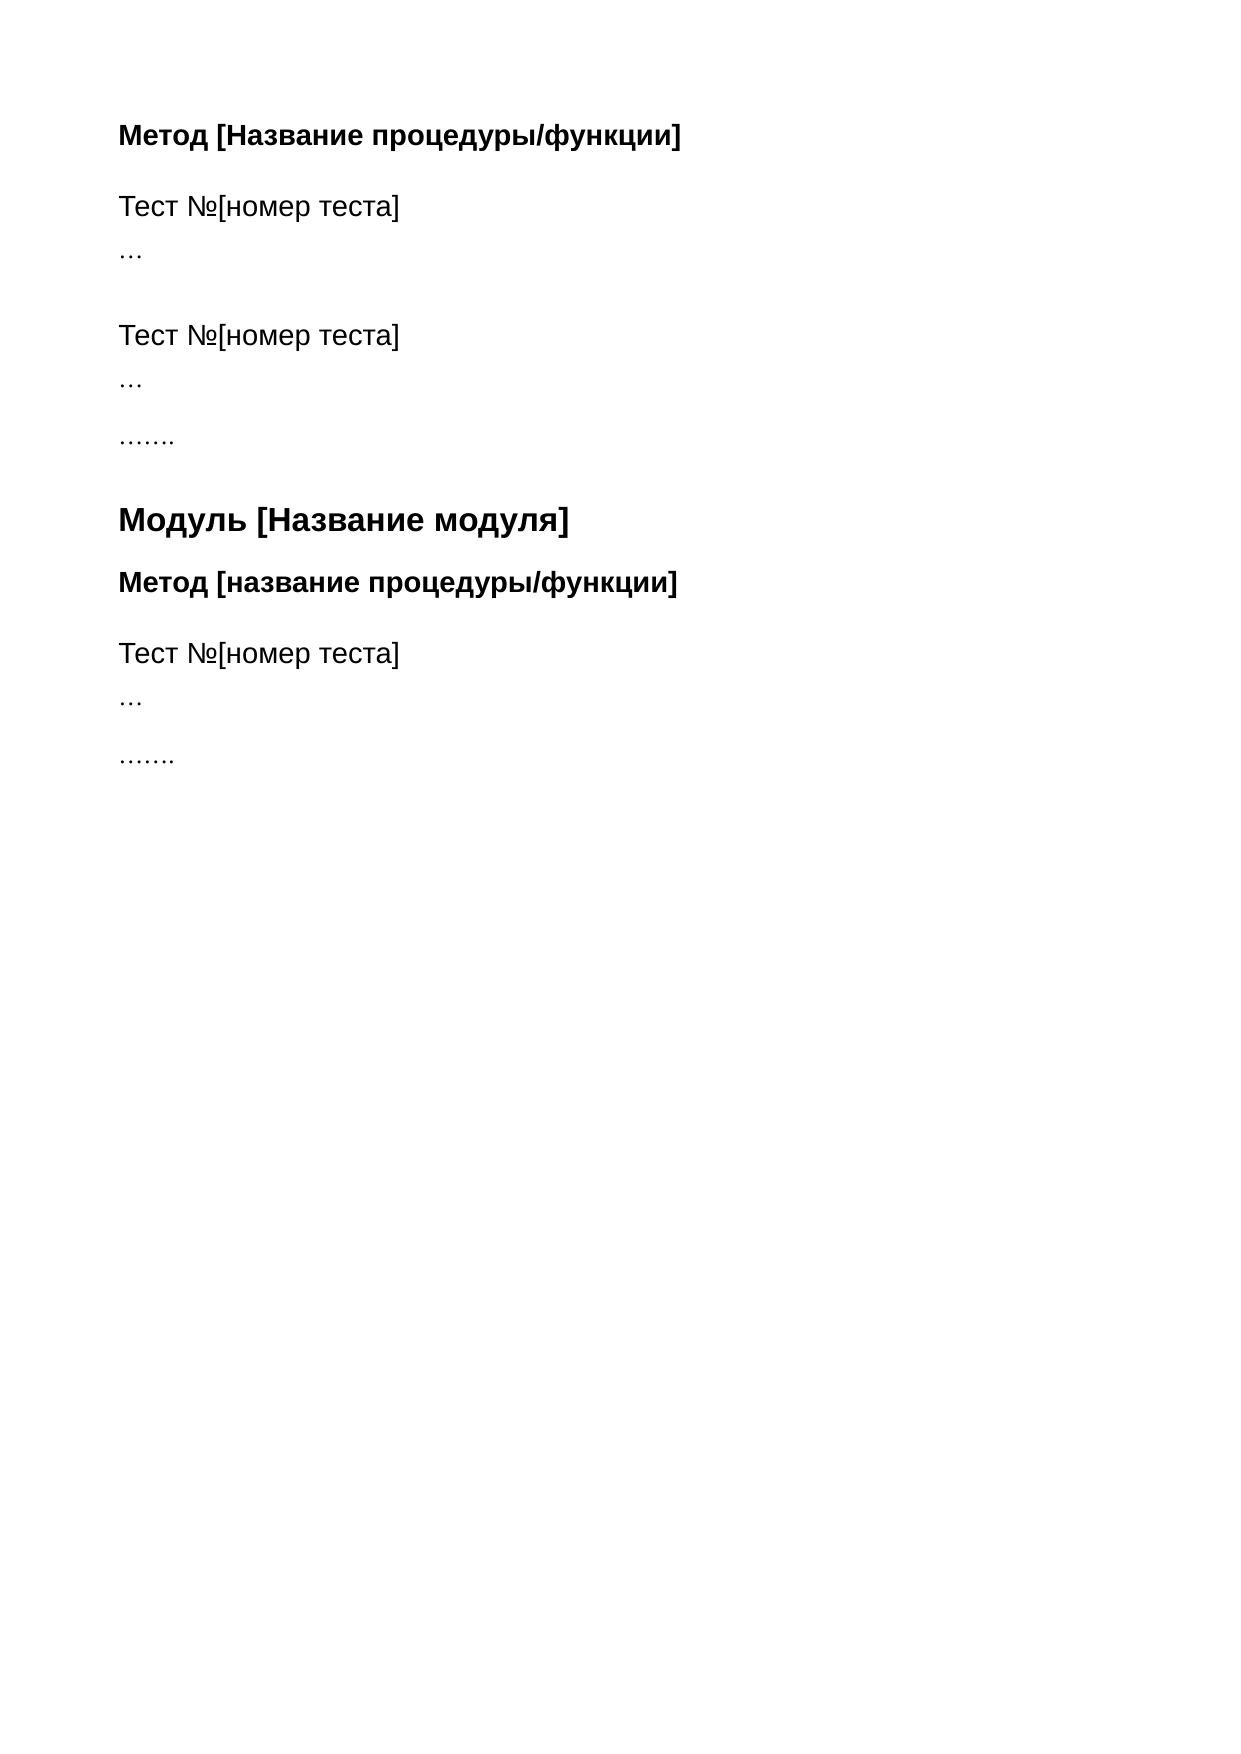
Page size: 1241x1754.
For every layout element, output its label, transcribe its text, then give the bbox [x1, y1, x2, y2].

subtitle Тест №[номер теста] [118, 636, 1122, 670]
text … [118, 364, 1122, 392]
subtitle Тест №[номер теста] [118, 189, 1122, 223]
text … [118, 682, 1122, 711]
subtitle Метод [Название процедуры/функции] [118, 118, 1122, 152]
subtitle Тест №[номер теста] [118, 318, 1122, 351]
text ……. [118, 740, 1122, 768]
subtitle Метод [название процедуры/функции] [118, 565, 1122, 599]
text ……. [118, 421, 1122, 450]
text … [118, 235, 1122, 264]
subtitle Модуль [Название модуля] [118, 499, 1122, 538]
